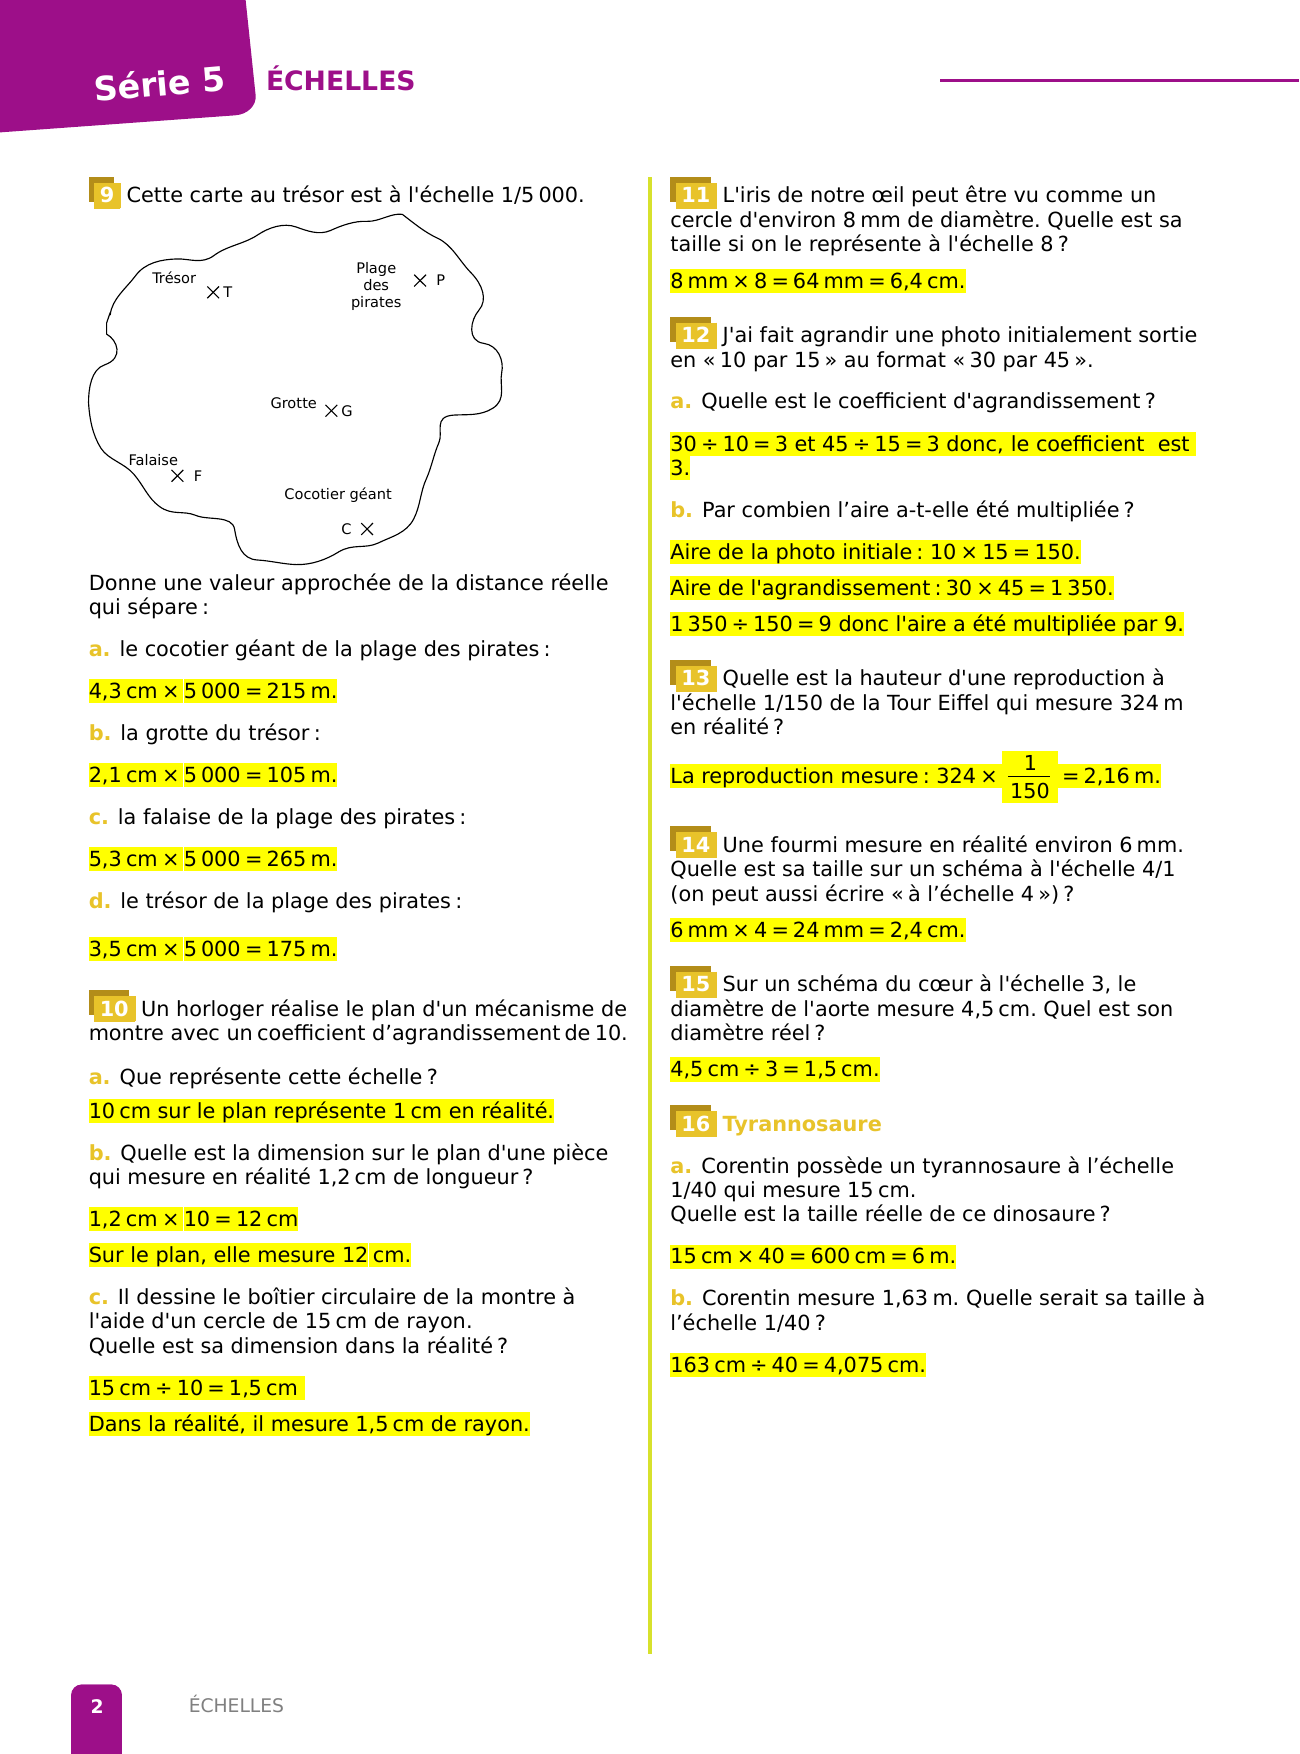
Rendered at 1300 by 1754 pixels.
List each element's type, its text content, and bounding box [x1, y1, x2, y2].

subtitle La reproduction mesure : 324 × = 2,16 m. [1058, 751, 1205, 803]
subtitle J'ai fait agrandir une photo initialement sortie en « 10 par 15 » au format « 30 par 45 ». [670, 317, 1211, 372]
list Il dessine le boîtier circulaire de la montre à l'aide d'un cercle de 15 cm de rayon. Quelle est sa dimension dans la réalité ? [88, 1285, 629, 1358]
subtitle Dans la réalité, il mesure 1,5 cm de rayon. [530, 1412, 623, 1436]
subtitle Aire de l'agrandissement : 30 × 45 = 1 350. [1114, 576, 1205, 600]
subtitle 2,1 cm × 5 000 = 105 m. [306, 763, 623, 787]
subtitle 8 mm × 8 = 64 mm = 6,4 cm. [966, 269, 1205, 293]
list Corentin possède un tyrannosaure à l’échelle 1/40 qui mesure 15 cm. Quelle est la taille réelle de ce dinosaure ? [670, 1154, 1211, 1227]
subtitle Aire de la photo initiale : 10 × 15 = 150. [1081, 540, 1205, 564]
subtitle L'iris de notre œil peut être vu comme un cercle d'environ 8 mm de diamètre. Quelle est sa taille si on le représente à l'échelle 8 ? [670, 177, 1211, 257]
subtitle 30 ÷ 10 = 3 et 45 ÷ 15 = 3 donc, le coefficient est 3. [670, 432, 1205, 480]
subtitle Donne une valeur approchée de la distance réelle qui sépare : [88, 571, 623, 619]
subtitle 3,5 cm × 5 000 = 175 m. [88, 937, 162, 961]
subtitle 15 cm × 40 = 600 cm = 6 m. [670, 1244, 1205, 1269]
subtitle 4,3 cm × 5 000 = 215 m. [88, 679, 162, 703]
list Quelle est le coefficient d'agrandissement ? [670, 389, 1211, 414]
list Par combien l’aire a-t-elle été multipliée ? [670, 498, 1211, 522]
subtitle 5,3 cm × 5 000 = 265 m. [179, 847, 623, 871]
list Quelle est la dimension sur le plan d'une pièce qui mesure en réalité 1,2 cm de longueur ? [88, 1141, 629, 1189]
subtitle 10 cm sur le plan représente 1 cm en réalité. [88, 1099, 623, 1123]
list la grotte du trésor : [88, 721, 629, 745]
subtitle Une fourmi mesure en réalité environ 6 mm. Quelle est sa taille sur un schéma à l'échelle 4/1 (on peut aussi écrire « à l’échelle 4 ») ? [670, 826, 1211, 906]
subtitle 2,1 cm × 5 000 = 105 m. [88, 763, 162, 787]
subtitle 6 mm × 4 = 24 mm = 2,4 cm. [966, 918, 1205, 942]
subtitle 4,5 cm ÷ 3 = 1,5 cm. [880, 1057, 1205, 1082]
subtitle 4,3 cm × 5 000 = 215 m. [179, 679, 623, 703]
subtitle Tyrannosaure [711, 1105, 1211, 1136]
list la falaise de la plage des pirates : [88, 805, 629, 829]
subtitle 15 cm ÷ 10 = 1,5 cm [305, 1376, 623, 1400]
list Que représente cette échelle ? [88, 1052, 629, 1093]
subtitle Sur le plan, elle mesure 12 cm. [411, 1243, 623, 1267]
subtitle Quelle est la hauteur d'une reproduction à l'échelle 1/150 de la Tour Eiffel qui mesure 324 m en réalité ? [670, 660, 1211, 739]
subtitle 3,5 cm × 5 000 = 175 m. [306, 937, 629, 961]
list le trésor de la plage des pirates : [88, 889, 629, 913]
list Corentin mesure 1,63 m. Quelle serait sa taille à l’échelle 1/40 ? [670, 1286, 1211, 1335]
subtitle Un horloger réalise le plan d'un mécanisme de montre avec un coefficient d’agrandissement de 10. [88, 990, 629, 1046]
list le cocotier géant de la plage des pirates : [88, 637, 629, 661]
subtitle 2,1 cm × 5 000 = 105 m. [179, 763, 266, 787]
subtitle Cette carte au trésor est à l'échelle 1/5 000. [114, 177, 629, 208]
subtitle 5,3 cm × 5 000 = 265 m. [88, 847, 162, 871]
subtitle 163 cm ÷ 40 = 4,075 cm. [926, 1353, 1205, 1377]
subtitle 1,2 cm × 10 = 12 cm [298, 1207, 623, 1231]
subtitle La reproduction mesure : 324 × = 2,16 m. [670, 751, 1002, 764]
subtitle La reproduction mesure : 324 × = 2,16 m. [670, 788, 1002, 803]
subtitle Sur un schéma du cœur à l'échelle 3, le diamètre de l'aorte mesure 4,5 cm. Quel est son diamètre réel ? [670, 966, 1211, 1045]
subtitle 3,5 cm × 5 000 = 175 m. [179, 937, 266, 961]
